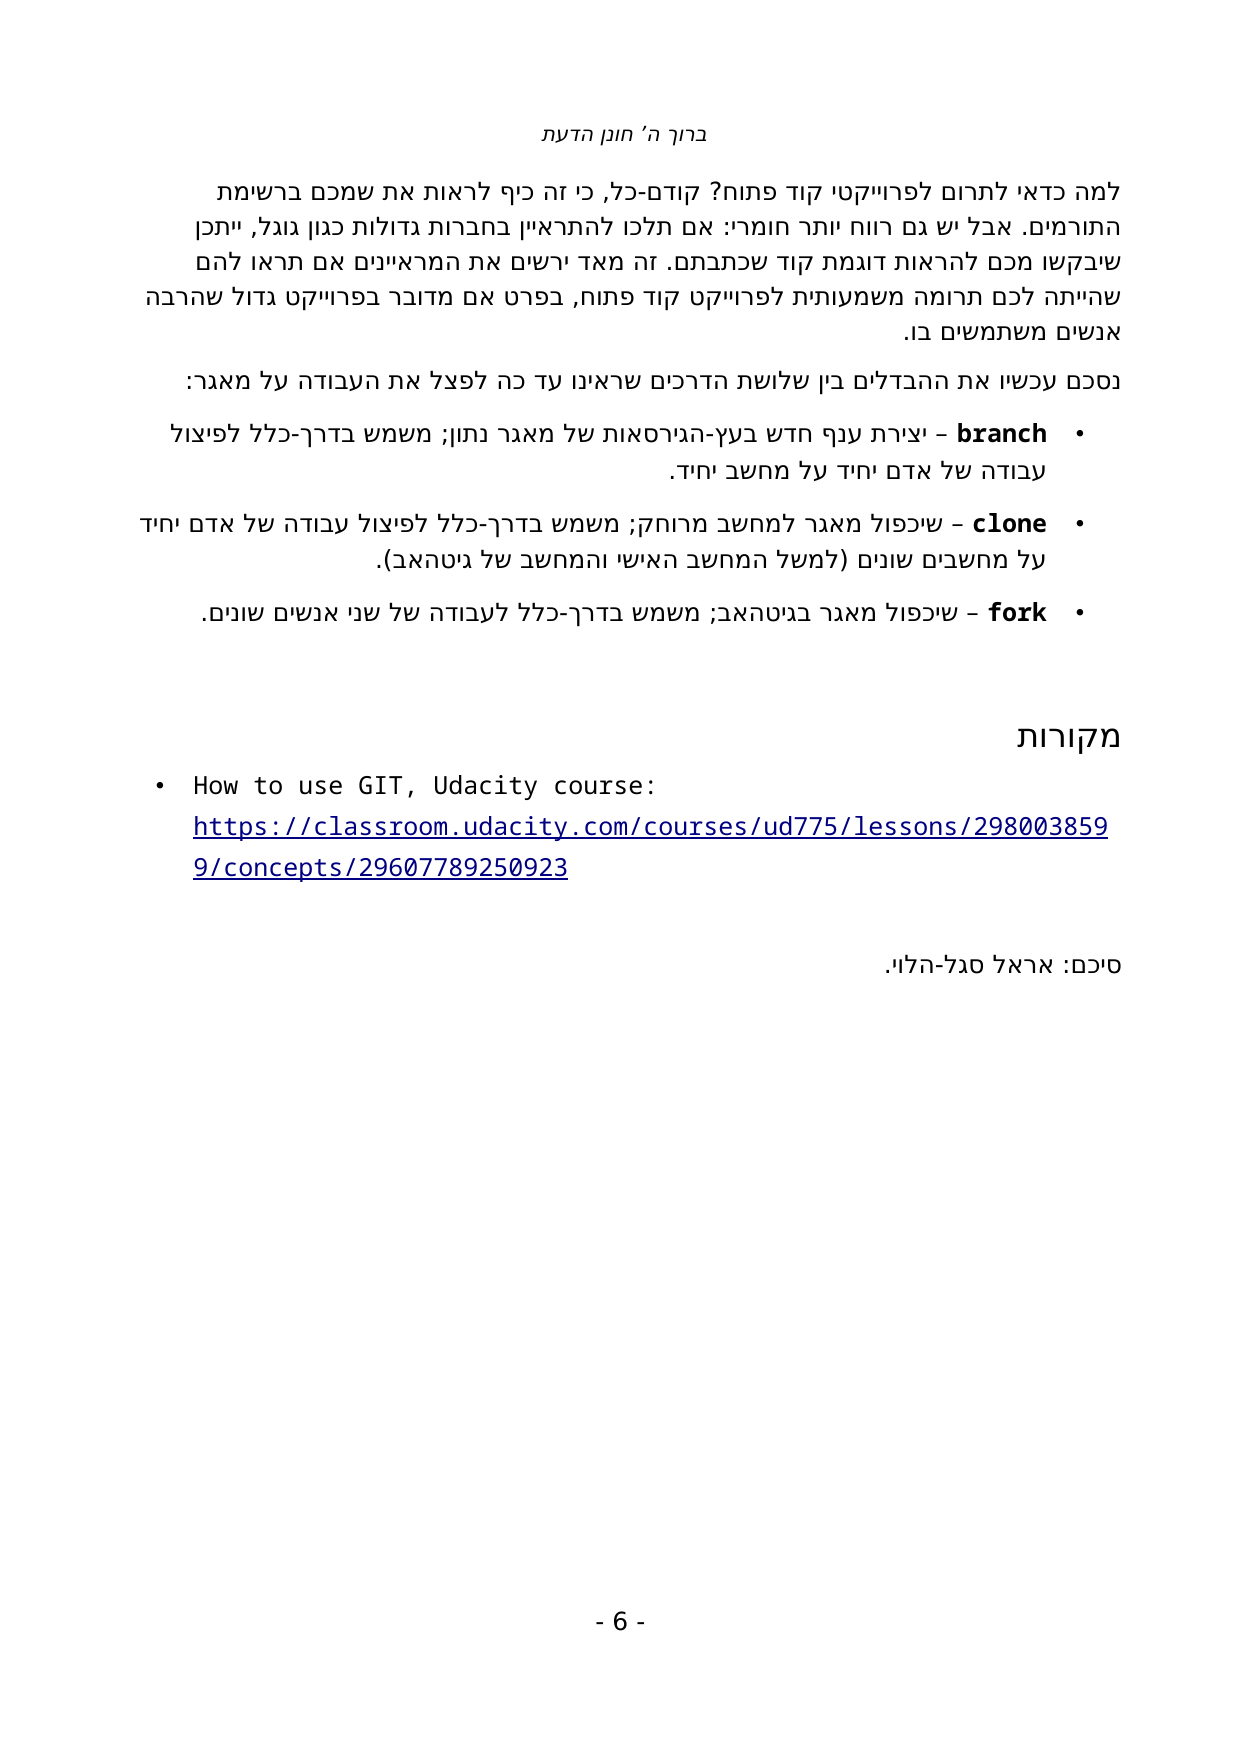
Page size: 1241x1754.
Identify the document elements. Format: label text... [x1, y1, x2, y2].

list fork – שיכפול מאגר בגיטהאב; משמש בדרך-כלל לעבודה של שני אנשים שונים. [118, 595, 1084, 629]
list How to use GIT, Udacity course: https://classroom.udacity.com/courses/ud775/lessons/2980038599/concepts/29607789250923 [156, 767, 1122, 883]
subtitle מקורות [118, 716, 1122, 755]
text למה כדאי לתרום לפרוייקטי קוד פתוח? קודם-כל, כי זה כיף לראות את שמכם ברשימת התורמים. אבל יש גם רווח יותר חומרי: אם תלכו להתראיין בחברות גדולות כגון גוגל, ייתכן שיבקשו מכם להראות דוגמת קוד שכתבתם. זה מאד ירשים את המראיינים אם תראו להם שהייתה לכם תרומה משמעותית לפרוייקט קוד פתוח, בפרט אם מדובר בפרוייקט גדול שהרבה אנשים משתמשים בו. [118, 177, 1122, 346]
list branch – יצירת ענף חדש בעץ-הגירסאות של מאגר נתון; משמש בדרך-כלל לפיצול עבודה של אדם יחיד על מחשב יחיד. [118, 416, 1084, 485]
list clone – שיכפול מאגר למחשב מרוחק; משמש בדרך-כלל לפיצול עבודה של אדם יחיד על מחשבים שונים (למשל המחשב האישי והמחשב של גיטהאב). [118, 505, 1084, 574]
text סיכם: אראל סגל-הלוי. [118, 950, 1122, 979]
text נסכם עכשיו את ההבדלים בין שלושת הדרכים שראינו עד כה לפצל את העבודה על מאגר: [118, 366, 1122, 396]
